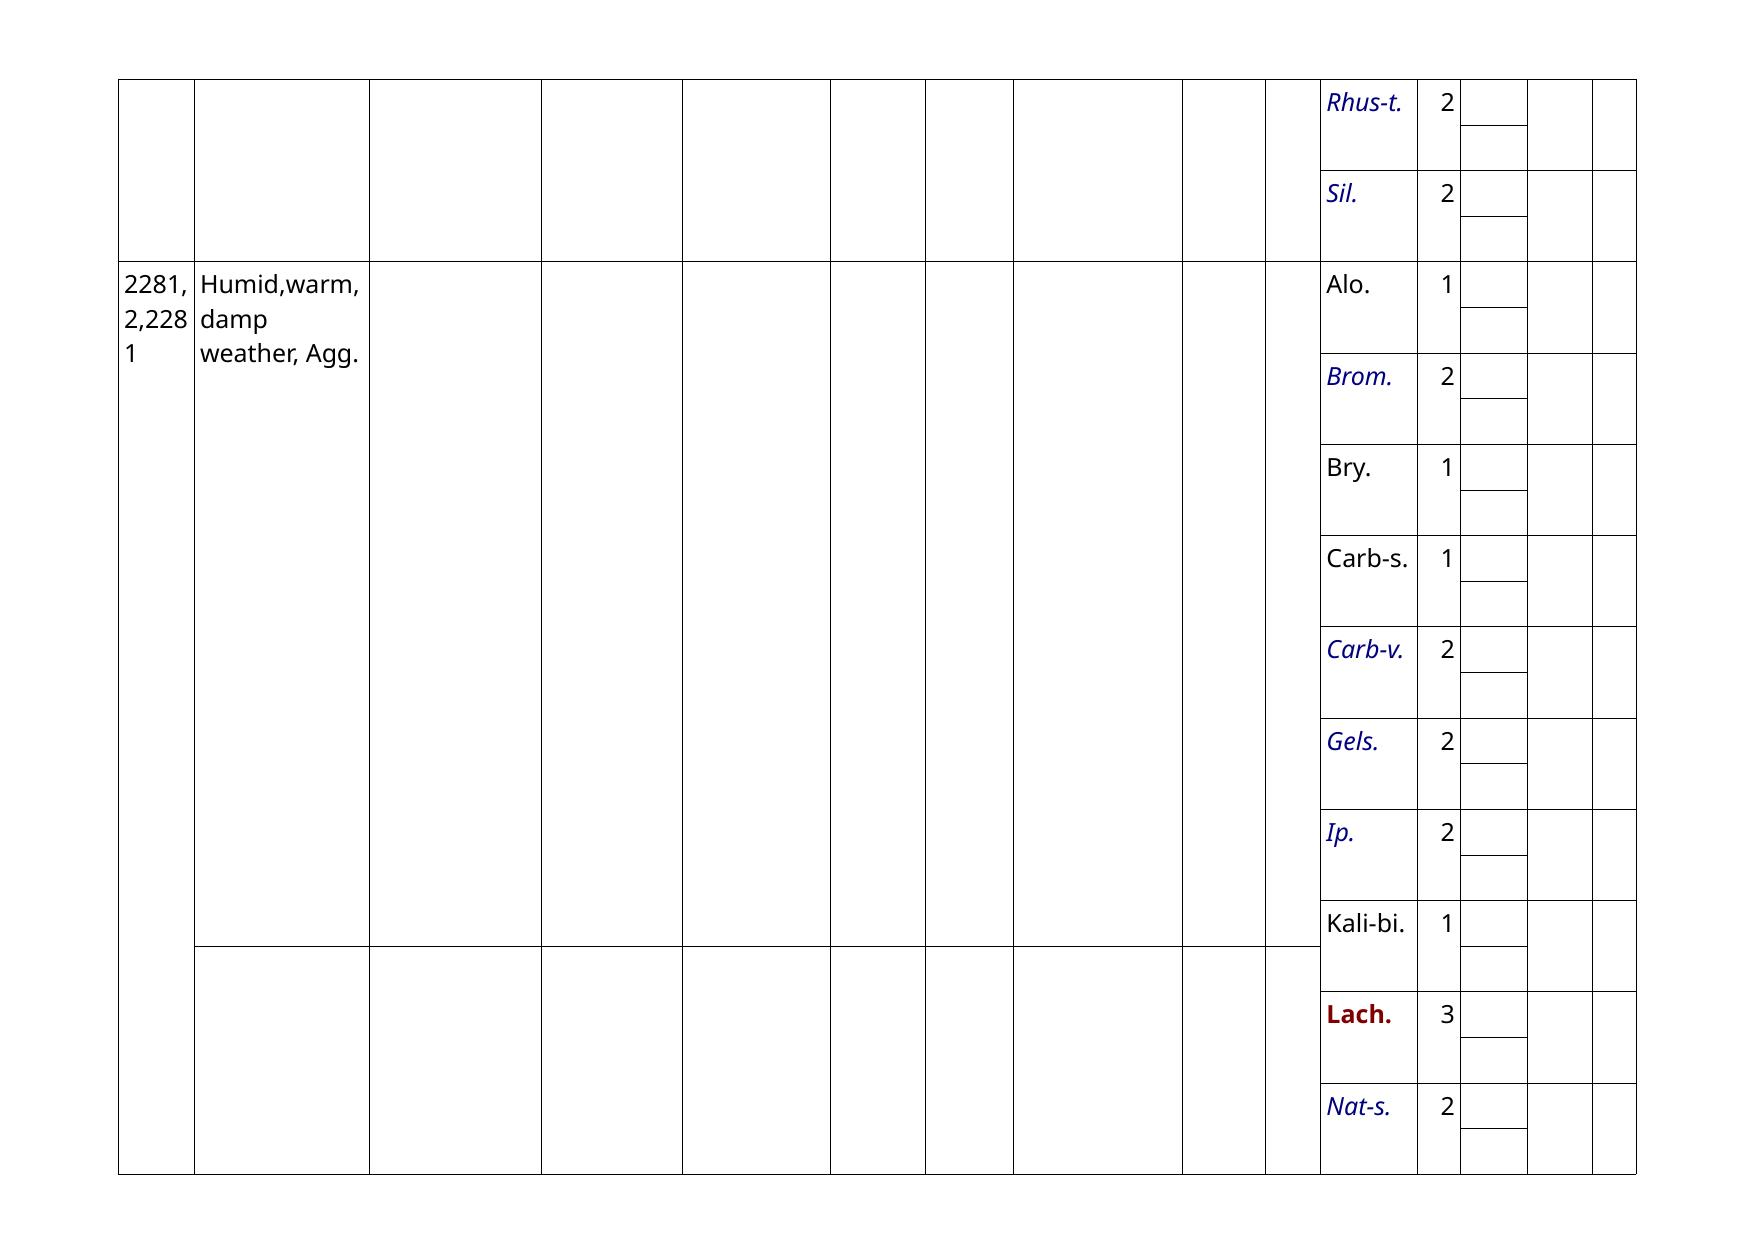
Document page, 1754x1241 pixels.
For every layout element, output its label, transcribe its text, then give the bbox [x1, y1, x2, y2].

table_cell [1528, 536, 1592, 626]
table_cell [1461, 491, 1527, 535]
table_cell Sil. [1321, 171, 1417, 261]
table_cell [1593, 80, 1636, 170]
table_cell [1461, 810, 1527, 854]
table_cell [831, 262, 925, 946]
table_cell [1528, 262, 1592, 353]
table_cell [1593, 445, 1636, 535]
table_cell [1461, 719, 1527, 763]
table_cell [1461, 171, 1527, 216]
table_cell [1528, 810, 1592, 900]
table_cell 2 [1418, 810, 1460, 900]
table_cell [1461, 764, 1527, 809]
table_cell [1461, 627, 1527, 672]
table_cell [370, 80, 541, 261]
table_cell [1266, 947, 1320, 1174]
table_cell Bry. [1321, 445, 1417, 535]
table_cell [1461, 1084, 1527, 1128]
table_cell [1461, 947, 1527, 991]
table_cell [1014, 947, 1182, 1174]
table_cell [1461, 399, 1527, 444]
table_cell [1593, 719, 1636, 809]
table_cell [542, 947, 682, 1174]
table_cell [195, 947, 369, 1174]
table_cell [1461, 901, 1527, 946]
table_cell [1461, 262, 1527, 307]
table_cell Rhus-t. [1321, 80, 1417, 170]
table_cell [1593, 1084, 1636, 1174]
table_cell 2 [1418, 80, 1460, 170]
table_cell [1528, 992, 1592, 1083]
table_cell 1 [1418, 536, 1460, 626]
table_cell [1183, 947, 1265, 1174]
table_cell [1461, 354, 1527, 398]
table_cell [1593, 262, 1636, 353]
table_cell [1461, 308, 1527, 353]
table_cell [1461, 992, 1527, 1037]
table_cell [1461, 536, 1527, 581]
table_cell [1014, 262, 1182, 946]
table_cell Ip. [1321, 810, 1417, 900]
table_cell Nat-s. [1321, 1084, 1417, 1174]
table_cell [1528, 354, 1592, 444]
table_cell [1183, 80, 1265, 261]
table_cell [831, 947, 925, 1174]
table_cell Gels. [1321, 719, 1417, 809]
table_cell Carb-s. [1321, 536, 1417, 626]
table_cell Brom. [1321, 354, 1417, 444]
table_cell [1014, 80, 1182, 261]
table_cell [1593, 354, 1636, 444]
table_cell [926, 947, 1013, 1174]
table_cell [1461, 1038, 1527, 1083]
table_cell 2 [1418, 1084, 1460, 1174]
table_cell Kali-bi. [1321, 901, 1417, 991]
table_cell [1266, 262, 1320, 946]
table_cell [1266, 80, 1320, 261]
table_cell [1593, 627, 1636, 718]
table_cell Alo. [1321, 262, 1417, 353]
table_cell [1593, 171, 1636, 261]
table_cell [683, 262, 830, 946]
table_cell 2 [1418, 171, 1460, 261]
table_cell 2281,2,2281 [119, 262, 194, 1174]
table_cell [1528, 627, 1592, 718]
table_cell [1461, 1129, 1527, 1174]
table_cell [1183, 262, 1265, 946]
table_cell [1461, 445, 1527, 489]
table_cell 1 [1418, 445, 1460, 535]
table_cell [1461, 126, 1527, 170]
table_cell 3 [1418, 992, 1460, 1083]
table_cell [542, 262, 682, 946]
table_cell 1 [1418, 262, 1460, 353]
table_cell Lach. [1321, 992, 1417, 1083]
table_cell [1461, 673, 1527, 718]
table_cell [119, 80, 194, 261]
table_cell [1528, 171, 1592, 261]
table_cell [1461, 80, 1527, 124]
table_cell [1461, 217, 1527, 261]
table_cell [542, 80, 682, 261]
table_cell [370, 947, 541, 1174]
table_cell 2 [1418, 719, 1460, 809]
table_cell [1593, 810, 1636, 900]
table_cell [1461, 856, 1527, 900]
table_cell Humid,warm, damp weather, Agg. [195, 262, 369, 946]
table_cell [926, 80, 1013, 261]
table_cell [1528, 901, 1592, 991]
table_cell 2 [1418, 354, 1460, 444]
table_cell [195, 80, 369, 261]
table_cell [1593, 901, 1636, 991]
table_cell [1528, 719, 1592, 809]
table_cell [1528, 1084, 1592, 1174]
table_cell [926, 262, 1013, 946]
table_cell [831, 80, 925, 261]
table_cell 2 [1418, 627, 1460, 718]
table_cell Carb-v. [1321, 627, 1417, 718]
table_cell [370, 262, 541, 946]
table_cell 1 [1418, 901, 1460, 991]
table_cell [1528, 445, 1592, 535]
table_cell [1528, 80, 1592, 170]
table_cell [683, 947, 830, 1174]
table_cell [683, 80, 830, 261]
table_cell [1593, 992, 1636, 1083]
table_cell [1593, 536, 1636, 626]
table_cell [1461, 582, 1527, 626]
